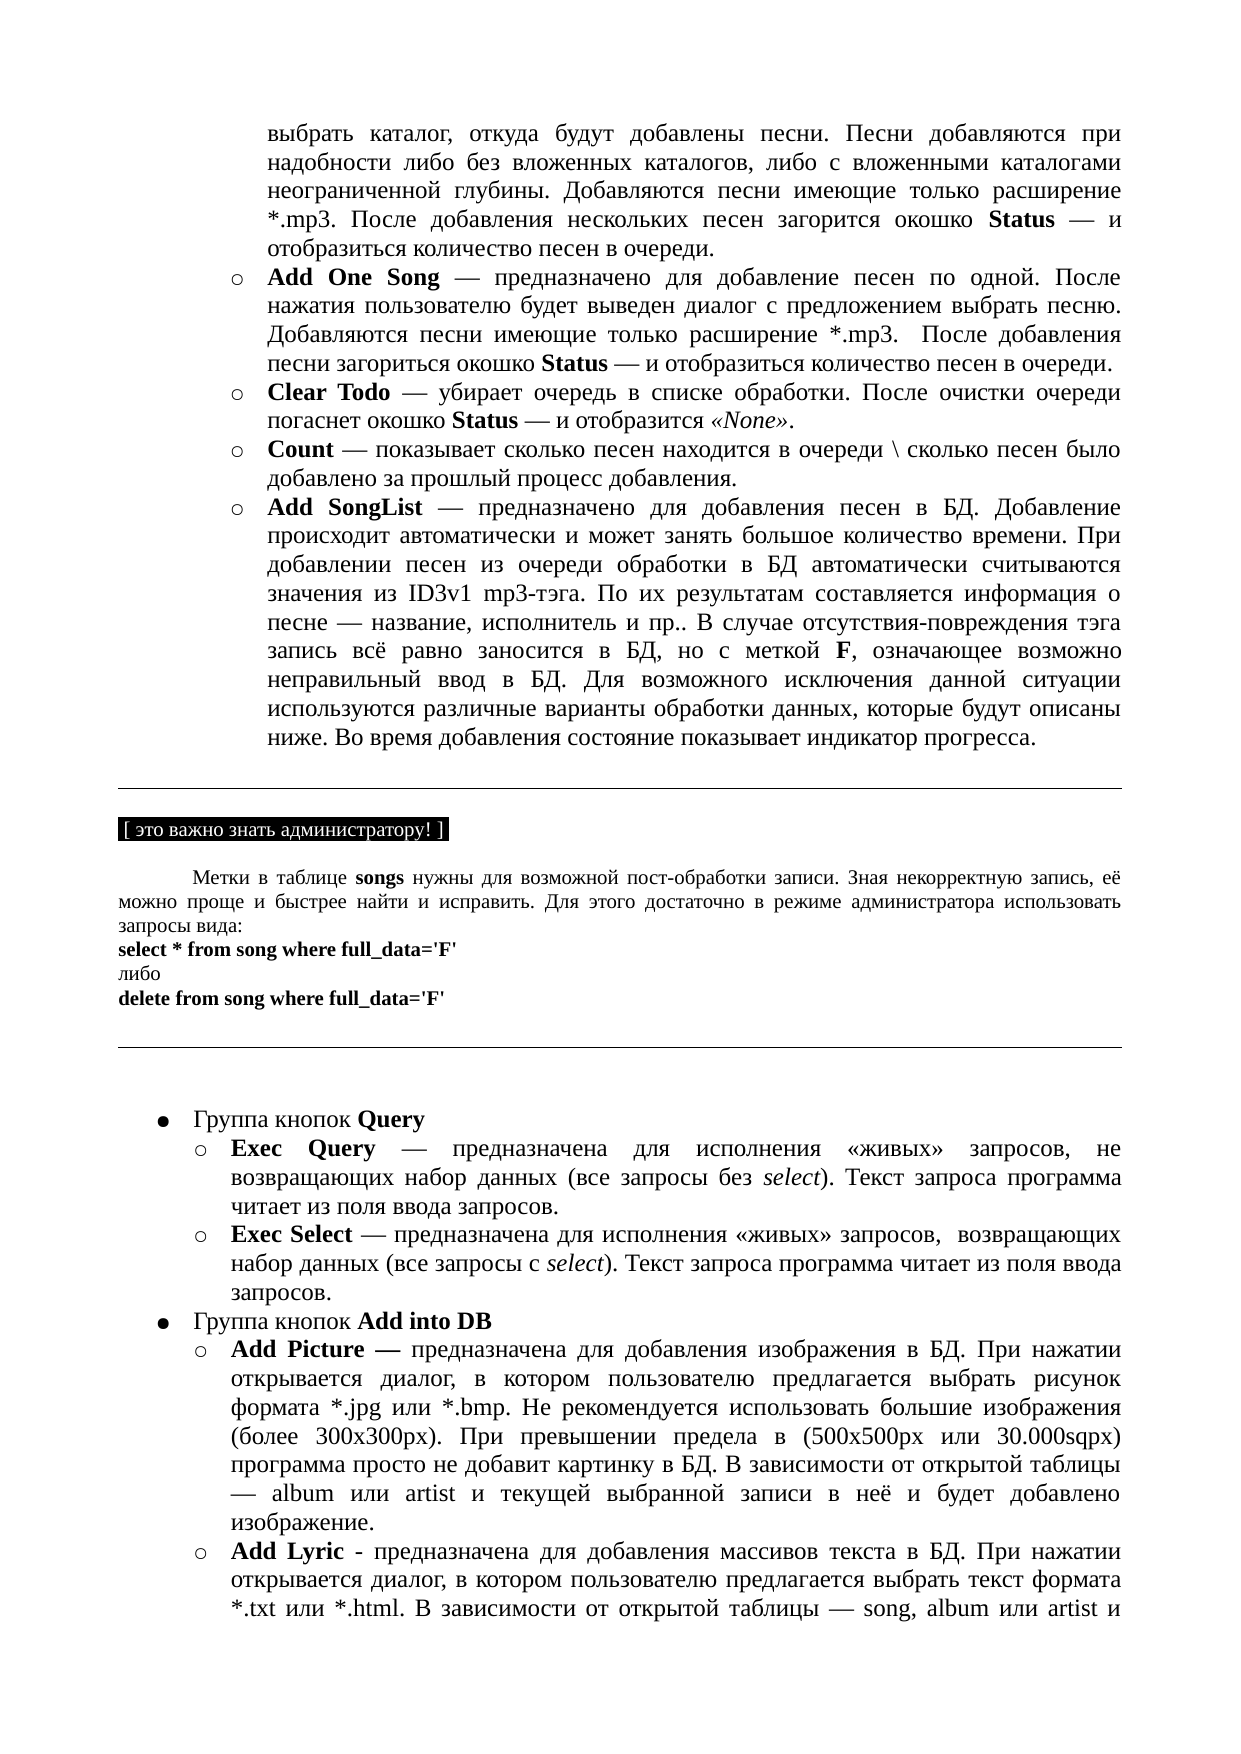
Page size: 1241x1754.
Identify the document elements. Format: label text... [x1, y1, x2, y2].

text select * from song where full_data='F' [118, 937, 1122, 961]
text [ это важно знать администратору! ] [118, 817, 1122, 841]
list Add SongList — предназначено для добавления песен в БД. Добавление происходит автоматически и может занять большое количество времени. При добавлении песен из очереди обработки в БД автоматически считываются значения из ID3v1 mp3-тэга. По их результатам составляется информация о песне — название, исполнитель и пр.. В случае отсутствия-повреждения тэга запись всё равно заносится в БД, но с меткой F, означающее возможно неправильный ввод в БД. Для возможного исключения данной ситуации используются различные варианты обработки данных, которые будут описаны ниже. Во время добавления состояние показывает индикатор прогресса. [229, 492, 1122, 751]
list Exec Select — предназначена для исполнения «живых» запросов, возвращающих набор данных (все запросы с select). Текст запроса программа читает из поля ввода запросов. [193, 1219, 1122, 1306]
list Группа кнопок Add into DB [156, 1306, 1122, 1334]
list выбрать каталог, откуда будут добавлены песни. Песни добавляются при надобности либо без вложенных каталогов, либо с вложенными каталогами неограниченной глубины. Добавляются песни имеющие только расширение *.mp3. После добавления нескольких песен загорится окошко Status — и отобразиться количество песен в очереди. [229, 118, 1122, 262]
text Метки в таблице songs нужны для возможной пост-обработки записи. Зная некорректную запись, её можно проще и быстрее найти и исправить. Для этого достаточно в режиме администратора использовать запросы вида: [118, 865, 1122, 937]
list Count — показывает сколько песен находится в очереди \ сколько песен было добавлено за прошлый процесс добавления. [229, 434, 1122, 492]
list Exec Query — предназначена для исполнения «живых» запросов, не возвращающих набор данных (все запросы без select). Текст запроса программа читает из поля ввода запросов. [193, 1133, 1122, 1219]
text delete from song where full_data='F' [118, 985, 1122, 1009]
list Clear Todo — убирает очередь в списке обработки. После очистки очереди погаснет окошко Status — и отобразится «None». [229, 377, 1122, 434]
list Группа кнопок Query [156, 1104, 1122, 1133]
list Add Picture — предназначена для добавления изображения в БД. При нажатии открывается диалог, в котором пользователю предлагается выбрать рисунок формата *.jpg или *.bmp. Не рекомендуется использовать большие изображения (более 300х300px). При превышении предела в (500х500px или 30.000sqpx) программа просто не добавит картинку в БД. В зависимости от открытой таблицы — album или artist и текущей выбранной записи в неё и будет добавлено изображение. [193, 1334, 1122, 1536]
list Add Lyric - предназначена для добавления массивов текста в БД. При нажатии открывается диалог, в котором пользователю предлагается выбрать текст формата *.txt или *.html. В зависимости от открытой таблицы — song, album или artist и [193, 1536, 1122, 1622]
list Add One Song — предназначено для добавление песен по одной. После нажатия пользователю будет выведен диалог с предложением выбрать песню. Добавляются песни имеющие только расширение *.mp3. После добавления песни загориться окошко Status — и отобразиться количество песен в очереди. [229, 262, 1122, 377]
text либо [118, 961, 1122, 985]
